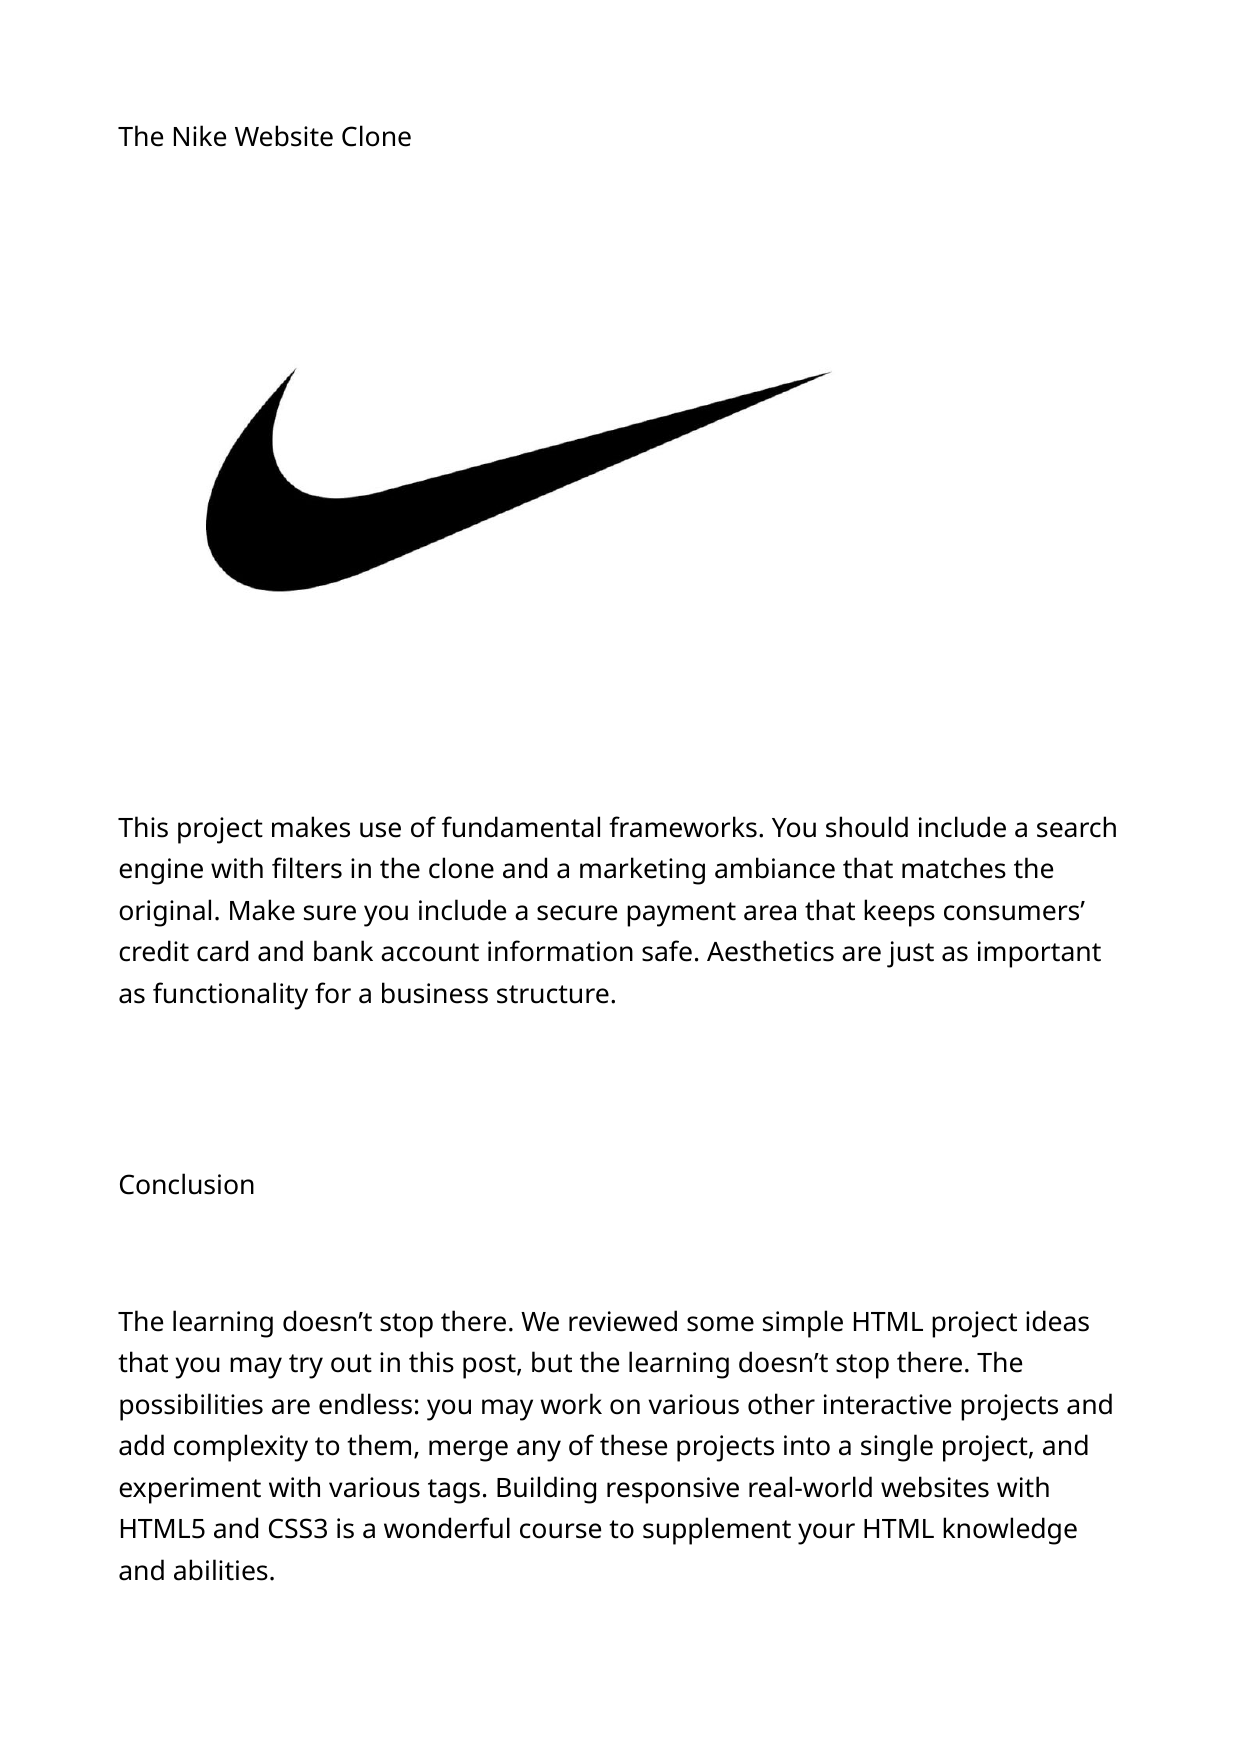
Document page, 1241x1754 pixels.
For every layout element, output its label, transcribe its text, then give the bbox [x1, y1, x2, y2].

subtitle The Nike Website Clone [118, 118, 1122, 154]
subtitle Conclusion [118, 1166, 1122, 1202]
text This project makes use of fundamental frameworks. You should include a search engine with filters in the clone and a marketing ambiance that matches the original. Make sure you include a secure payment area that keeps consumers’ credit card and bank account information safe. Aesthetics are just as important as functionality for a business structure. [118, 808, 1122, 1011]
text The learning doesn’t stop there. We reviewed some simple HTML project ideas that you may try out in this post, but the learning doesn’t stop there. The possibilities are endless: you may work on various other interactive projects and add complexity to them, merge any of these projects into a single project, and experiment with various tags. Building responsive real-world websites with HTML5 and CSS3 is a wonderful course to supplement your HTML knowledge and abilities. [118, 1302, 1122, 1588]
picture [118, 254, 919, 705]
